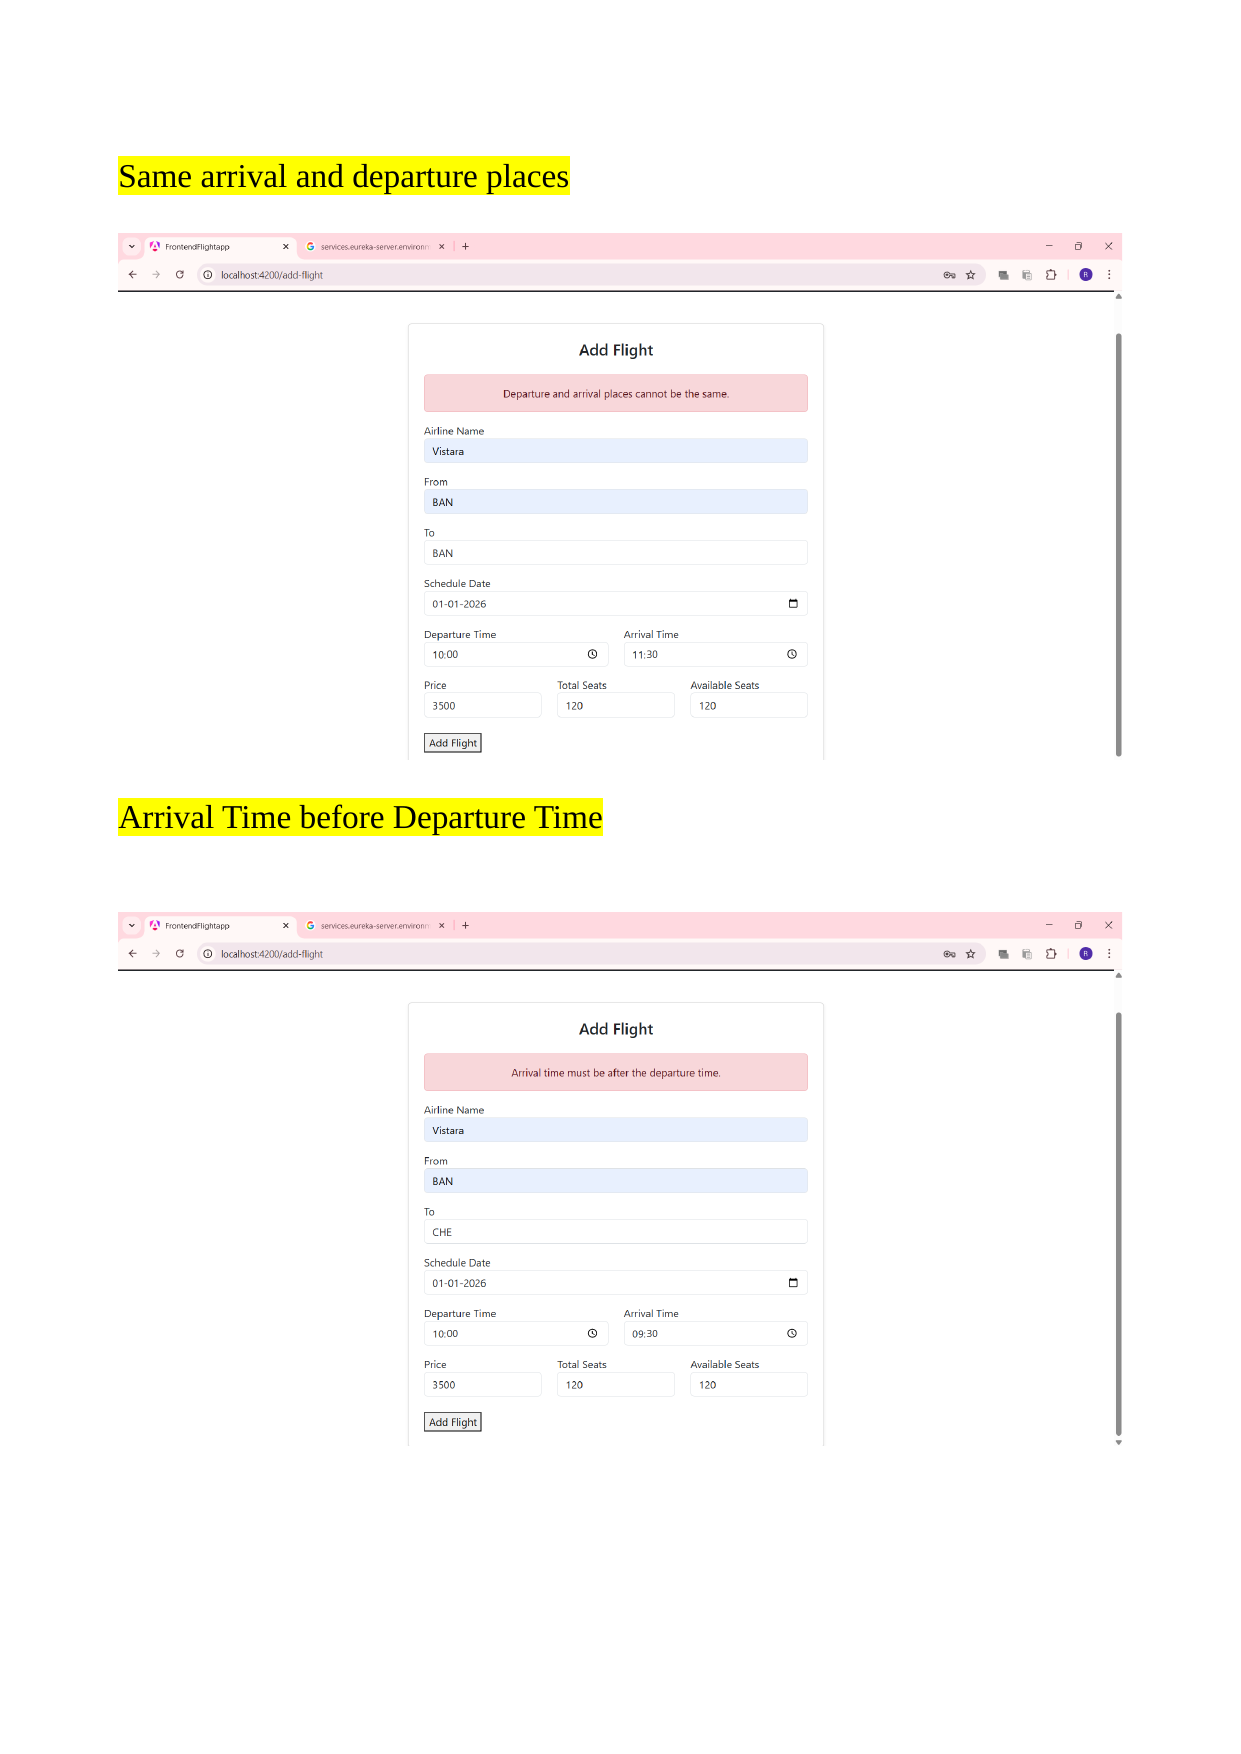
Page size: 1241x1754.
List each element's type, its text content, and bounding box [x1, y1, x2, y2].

text Same arrival and departure places [118, 156, 1122, 195]
picture [118, 233, 1123, 760]
text Arrival Time before Departure Time [118, 797, 1122, 836]
picture [118, 912, 1123, 1446]
